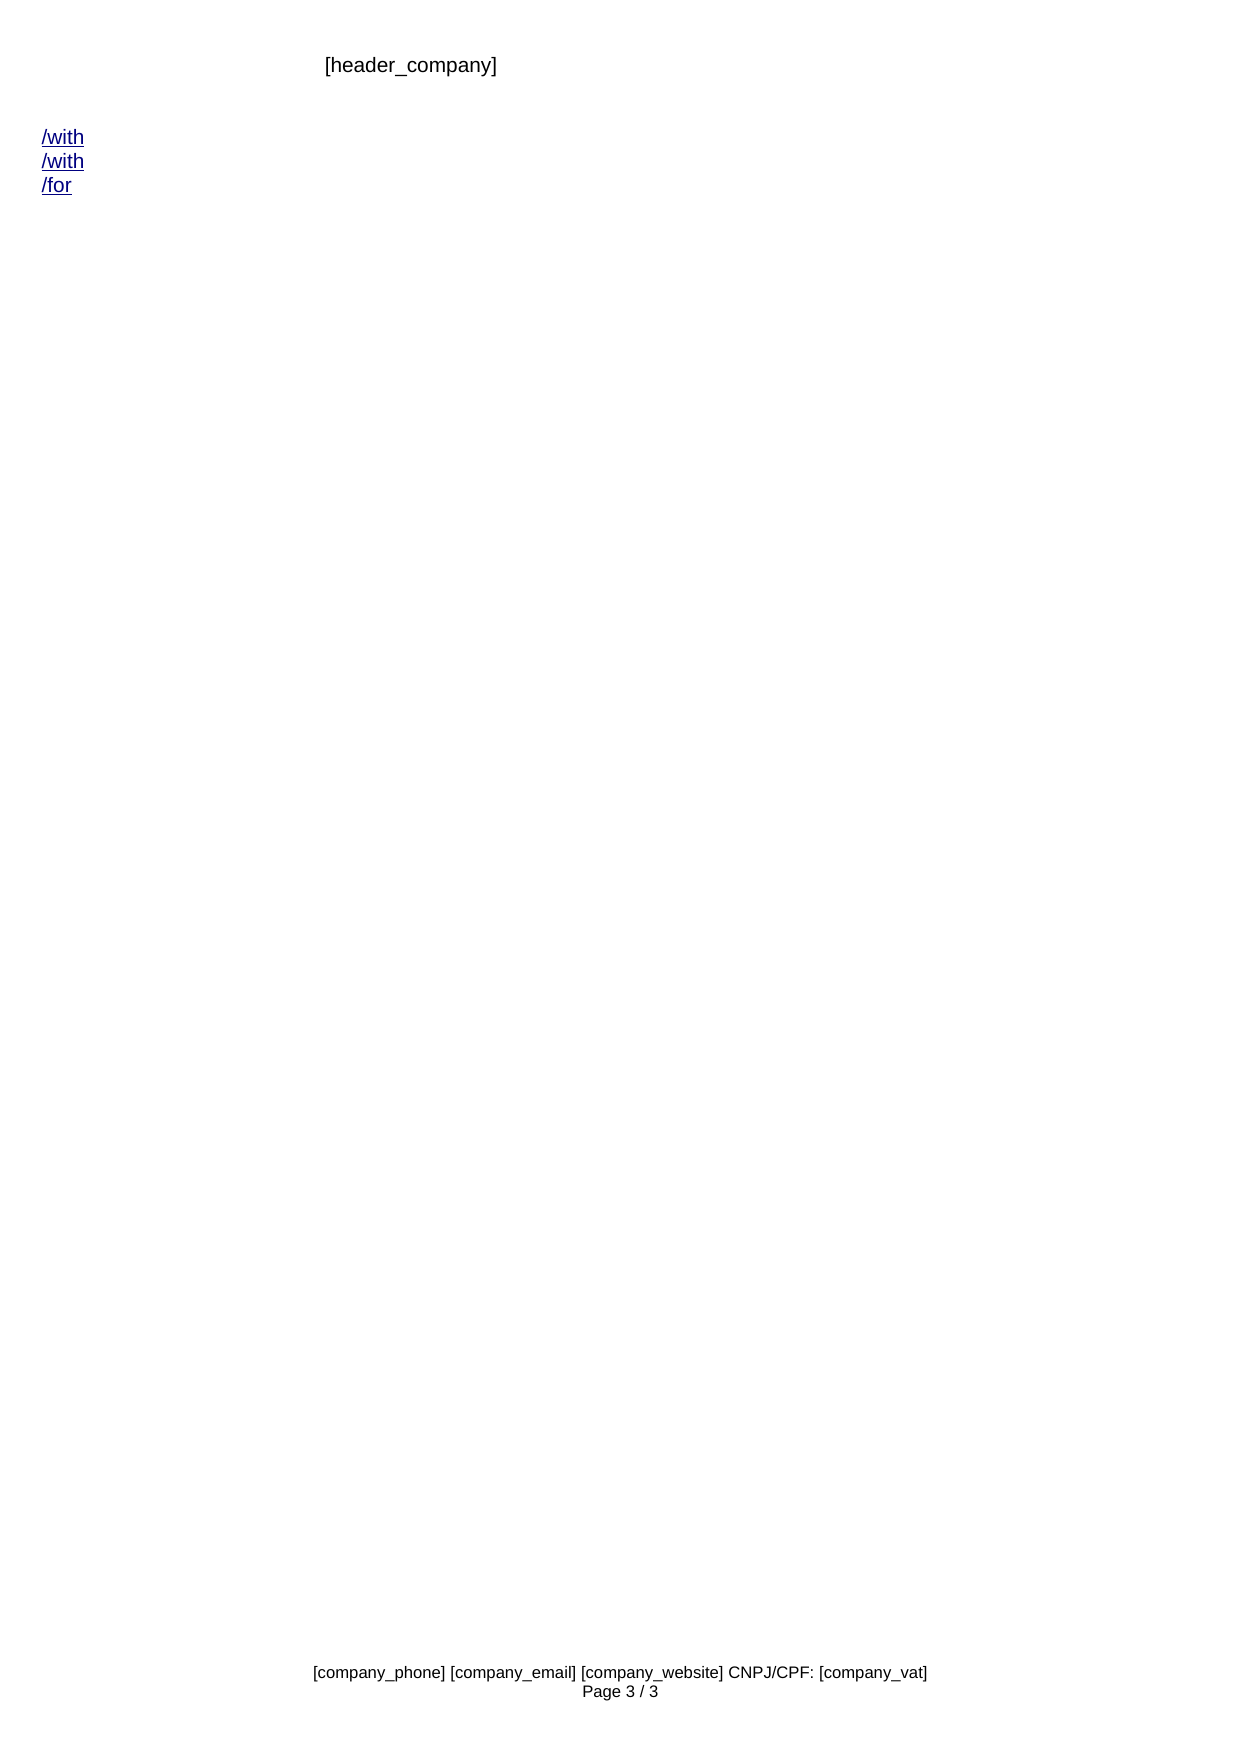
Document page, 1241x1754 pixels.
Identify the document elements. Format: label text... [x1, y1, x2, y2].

text /for [41, 173, 1199, 197]
text /with [41, 125, 1199, 149]
text /with [41, 149, 1199, 173]
